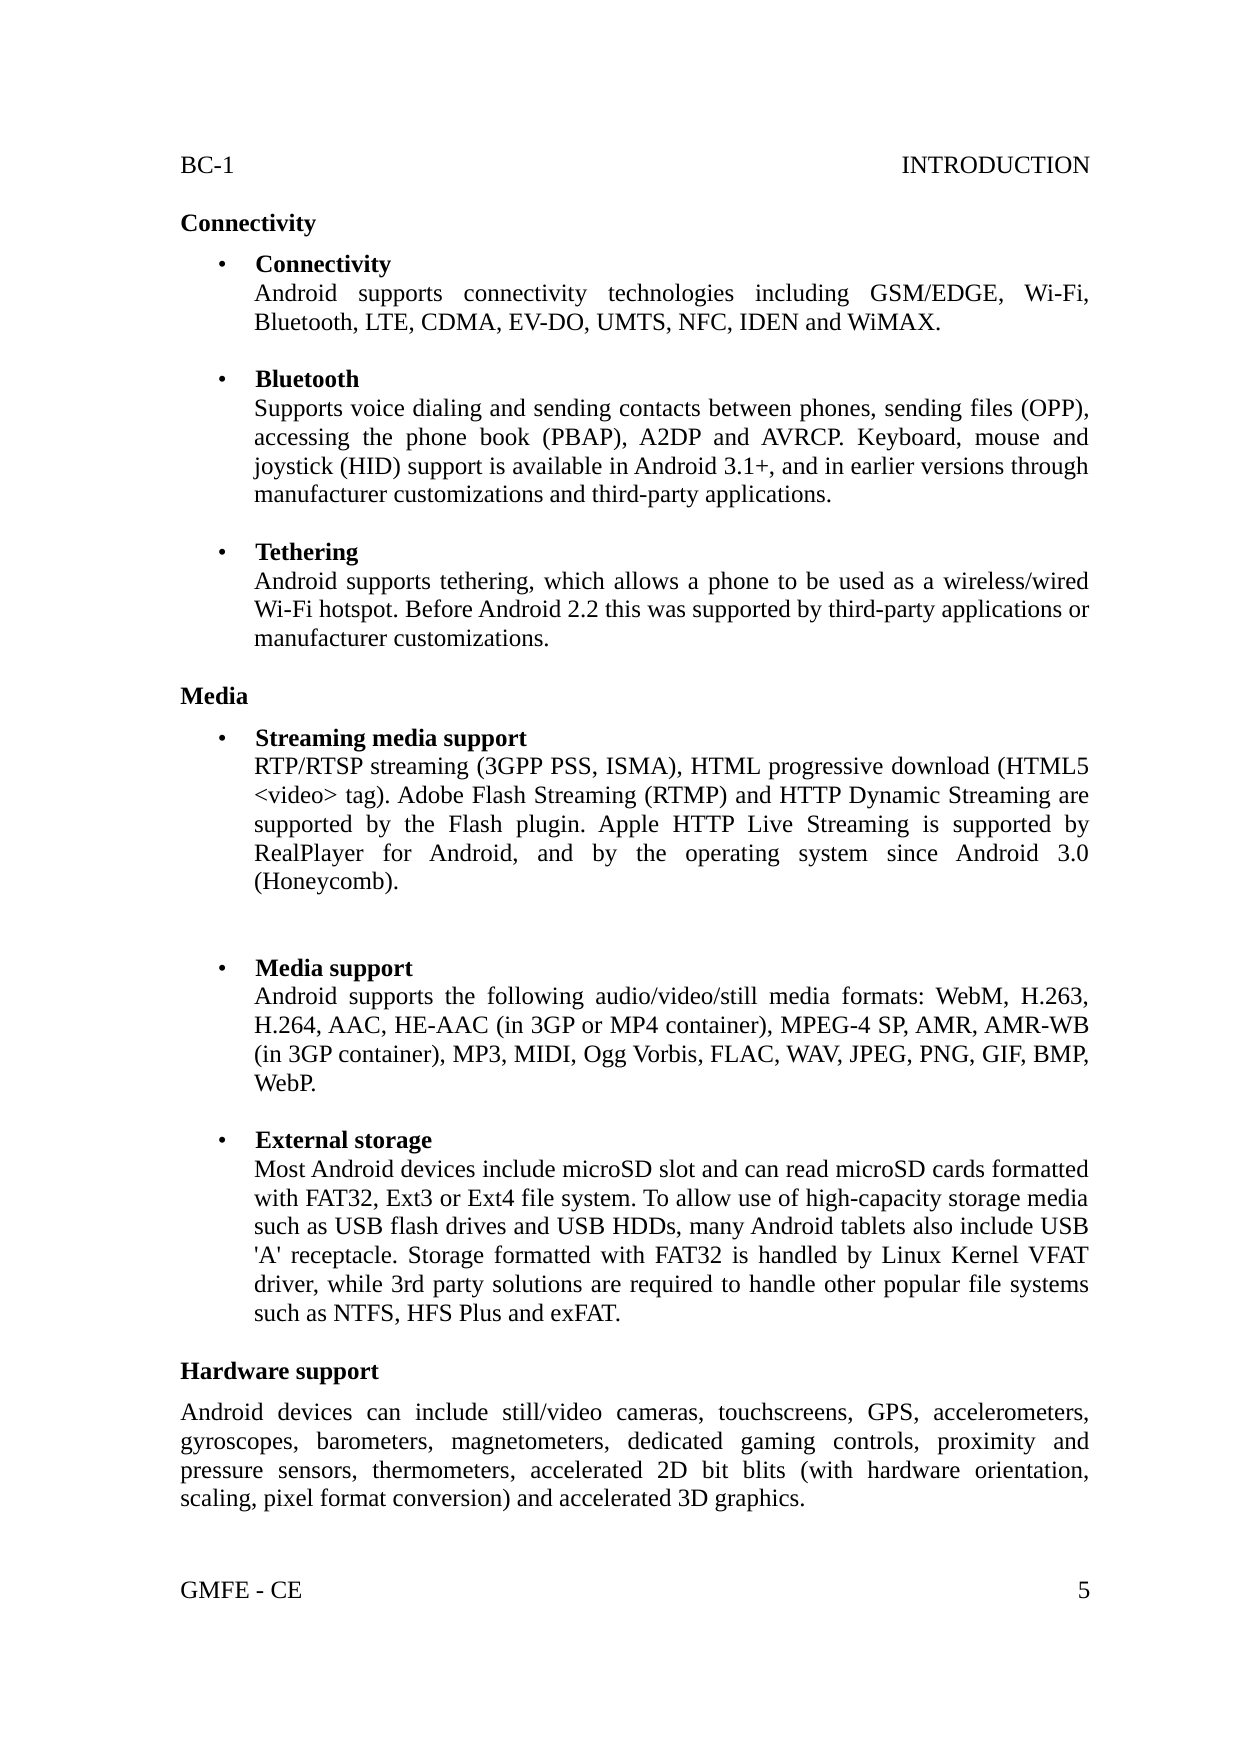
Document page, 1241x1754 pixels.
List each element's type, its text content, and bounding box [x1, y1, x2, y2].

subtitle Connectivity [218, 249, 1090, 278]
subtitle Tethering [218, 537, 1090, 566]
list RTP/RTSP streaming (3GPP PSS, ISMA), HTML progressive download (HTML5 <video> tag). Adobe Flash Streaming (RTMP) and HTTP Dynamic Streaming are supported by the Flash plugin. Apple HTTP Live Streaming is supported by RealPlayer for Android, and by the operating system since Android 3.0 (Honeycomb). [254, 751, 1090, 895]
list Android supports the following audio/video/still media formats: WebM, H.263, H.264, AAC, HE-AAC (in 3GP or MP4 container), MPEG-4 SP, AMR, AMR-WB (in 3GP container), MP3, MIDI, Ogg Vorbis, FLAC, WAV, JPEG, PNG, GIF, BMP, WebP. [254, 981, 1090, 1096]
list Android supports connectivity technologies including GSM/EDGE, Wi-Fi, Bluetooth, LTE, CDMA, EV-DO, UMTS, NFC, IDEN and WiMAX. [254, 278, 1090, 336]
subtitle Streaming media support [218, 723, 1090, 751]
subtitle Media [180, 681, 1090, 710]
subtitle Hardware support [180, 1356, 1090, 1385]
list Android supports tethering, which allows a phone to be used as a wireless/wired Wi-Fi hotspot. Before Android 2.2 this was supported by third-party applications or manufacturer customizations. [254, 566, 1090, 652]
subtitle External storage [218, 1125, 1090, 1154]
list Supports voice dialing and sending contacts between phones, sending files (OPP), accessing the phone book (PBAP), A2DP and AVRCP. Keyboard, mouse and joystick (HID) support is available in Android 3.1+, and in earlier versions through manufacturer customizations and third-party applications. [254, 393, 1090, 508]
subtitle Media support [218, 953, 1090, 981]
list Most Android devices include microSD slot and can read microSD cards formatted with FAT32, Ext3 or Ext4 file system. To allow use of high-capacity storage media such as USB flash drives and USB HDDs, many Android tablets also include USB 'A' receptacle. Storage formatted with FAT32 is handled by Linux Kernel VFAT driver, while 3rd party solutions are required to handle other popular file systems such as NTFS, HFS Plus and exFAT. [254, 1154, 1090, 1326]
text Android devices can include still/video cameras, touchscreens, GPS, accelerometers, gyroscopes, barometers, magnetometers, dedicated gaming controls, proximity and pressure sensors, thermometers, accelerated 2D bit blits (with hardware orientation, scaling, pixel format conversion) and accelerated 3D graphics. [180, 1397, 1090, 1512]
subtitle Bluetooth [218, 364, 1090, 393]
subtitle Connectivity [180, 208, 1090, 237]
